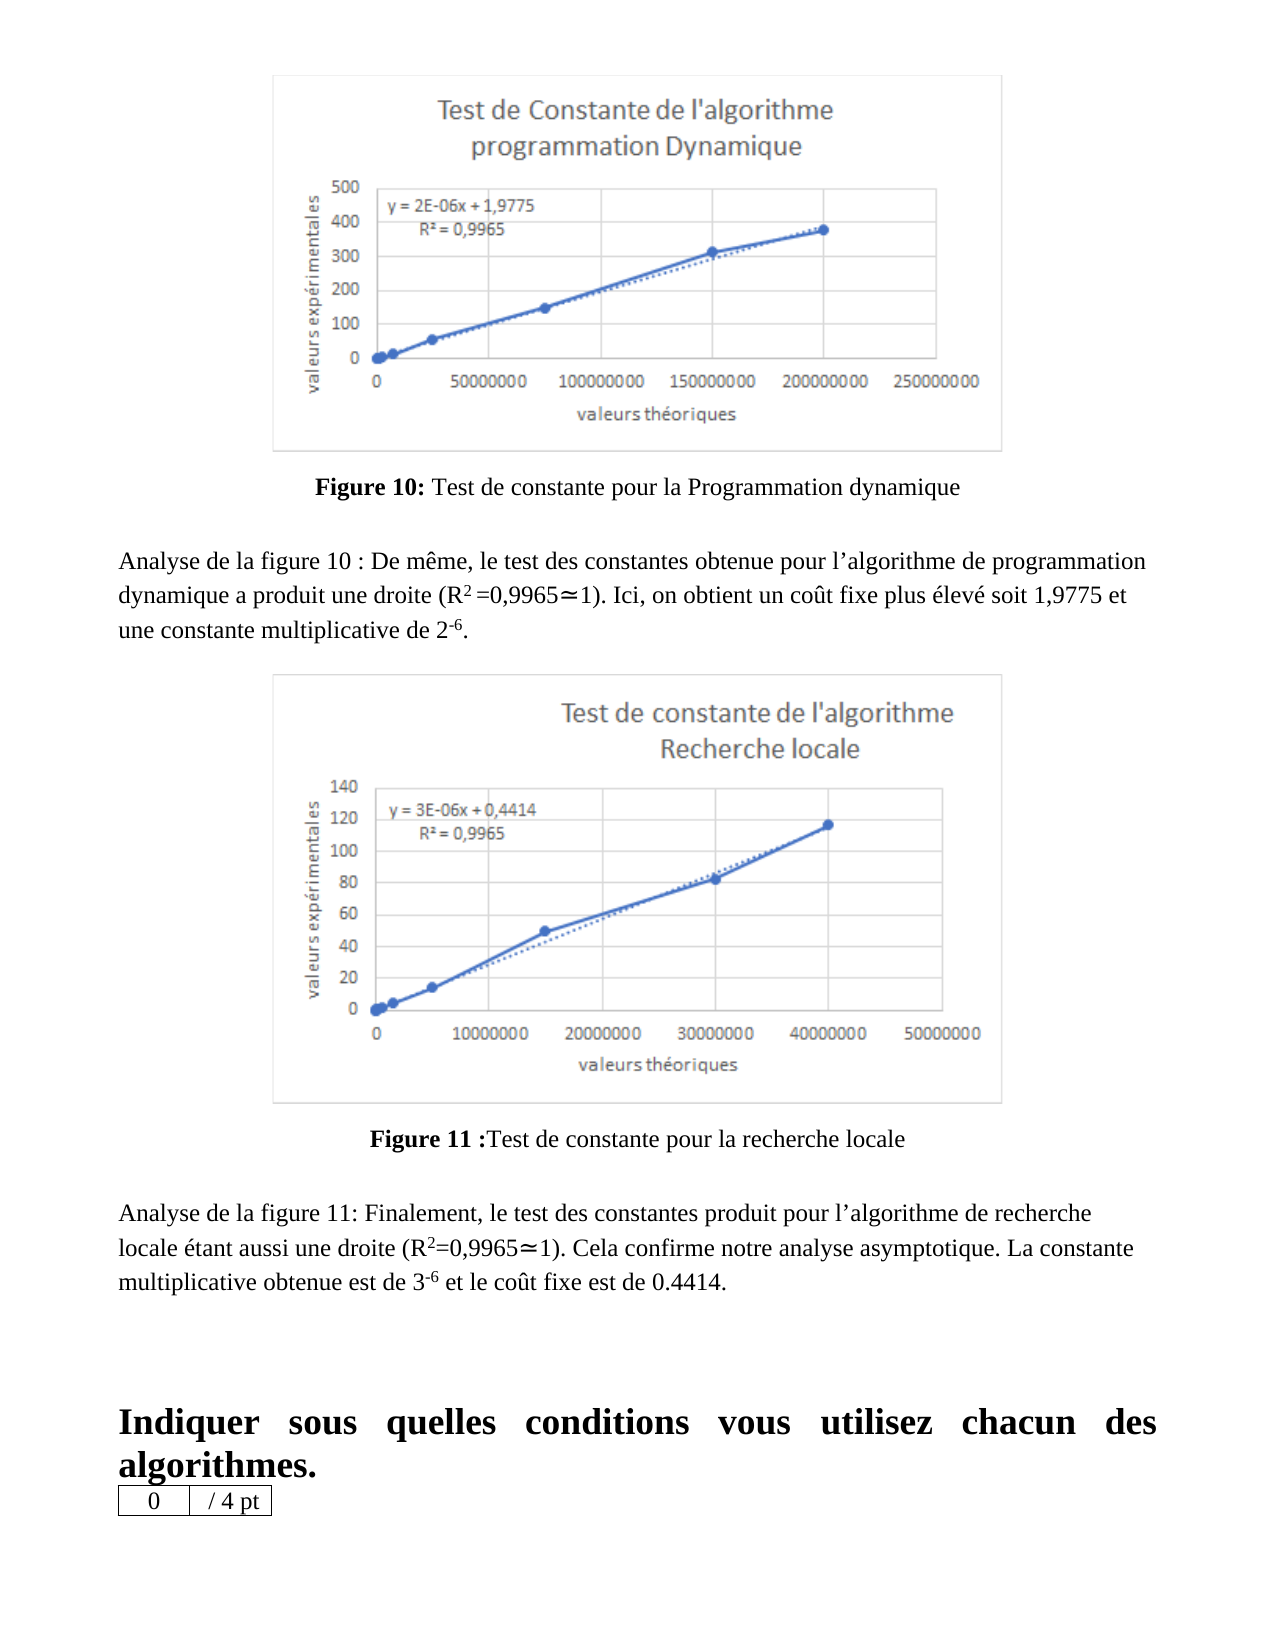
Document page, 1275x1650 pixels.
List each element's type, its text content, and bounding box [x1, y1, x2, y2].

text Analyse de la figure 11: Finalement, le test des constantes produit pour l’algorithme de recherche locale étant aussi une droite (R2=0,9965≃1). Cela confirme notre analyse asymptotique. La constante multiplicative obtenue est de 3-6 et le coût fixe est de 0.4414. [118, 1198, 1157, 1296]
text Figure 10: Test de constante pour la Programmation dynamique [118, 472, 1157, 501]
table_header 0 [119, 1486, 189, 1515]
text Figure 11 :Test de constante pour la recherche locale [118, 1124, 1157, 1153]
table_header / 4 pt [190, 1486, 271, 1515]
text Indiquer sous quelles conditions vous utilisez chacun des algorithmes. [118, 1399, 1157, 1485]
text Analyse de la figure 10 : De même, le test des constantes obtenue pour l’algorithme de programmation dynamique a produit une droite (R2 =0,9965≃1). Ici, on obtient un coût fixe plus élevé soit 1,9775 et une constante multiplicative de 2-6. [118, 546, 1157, 644]
